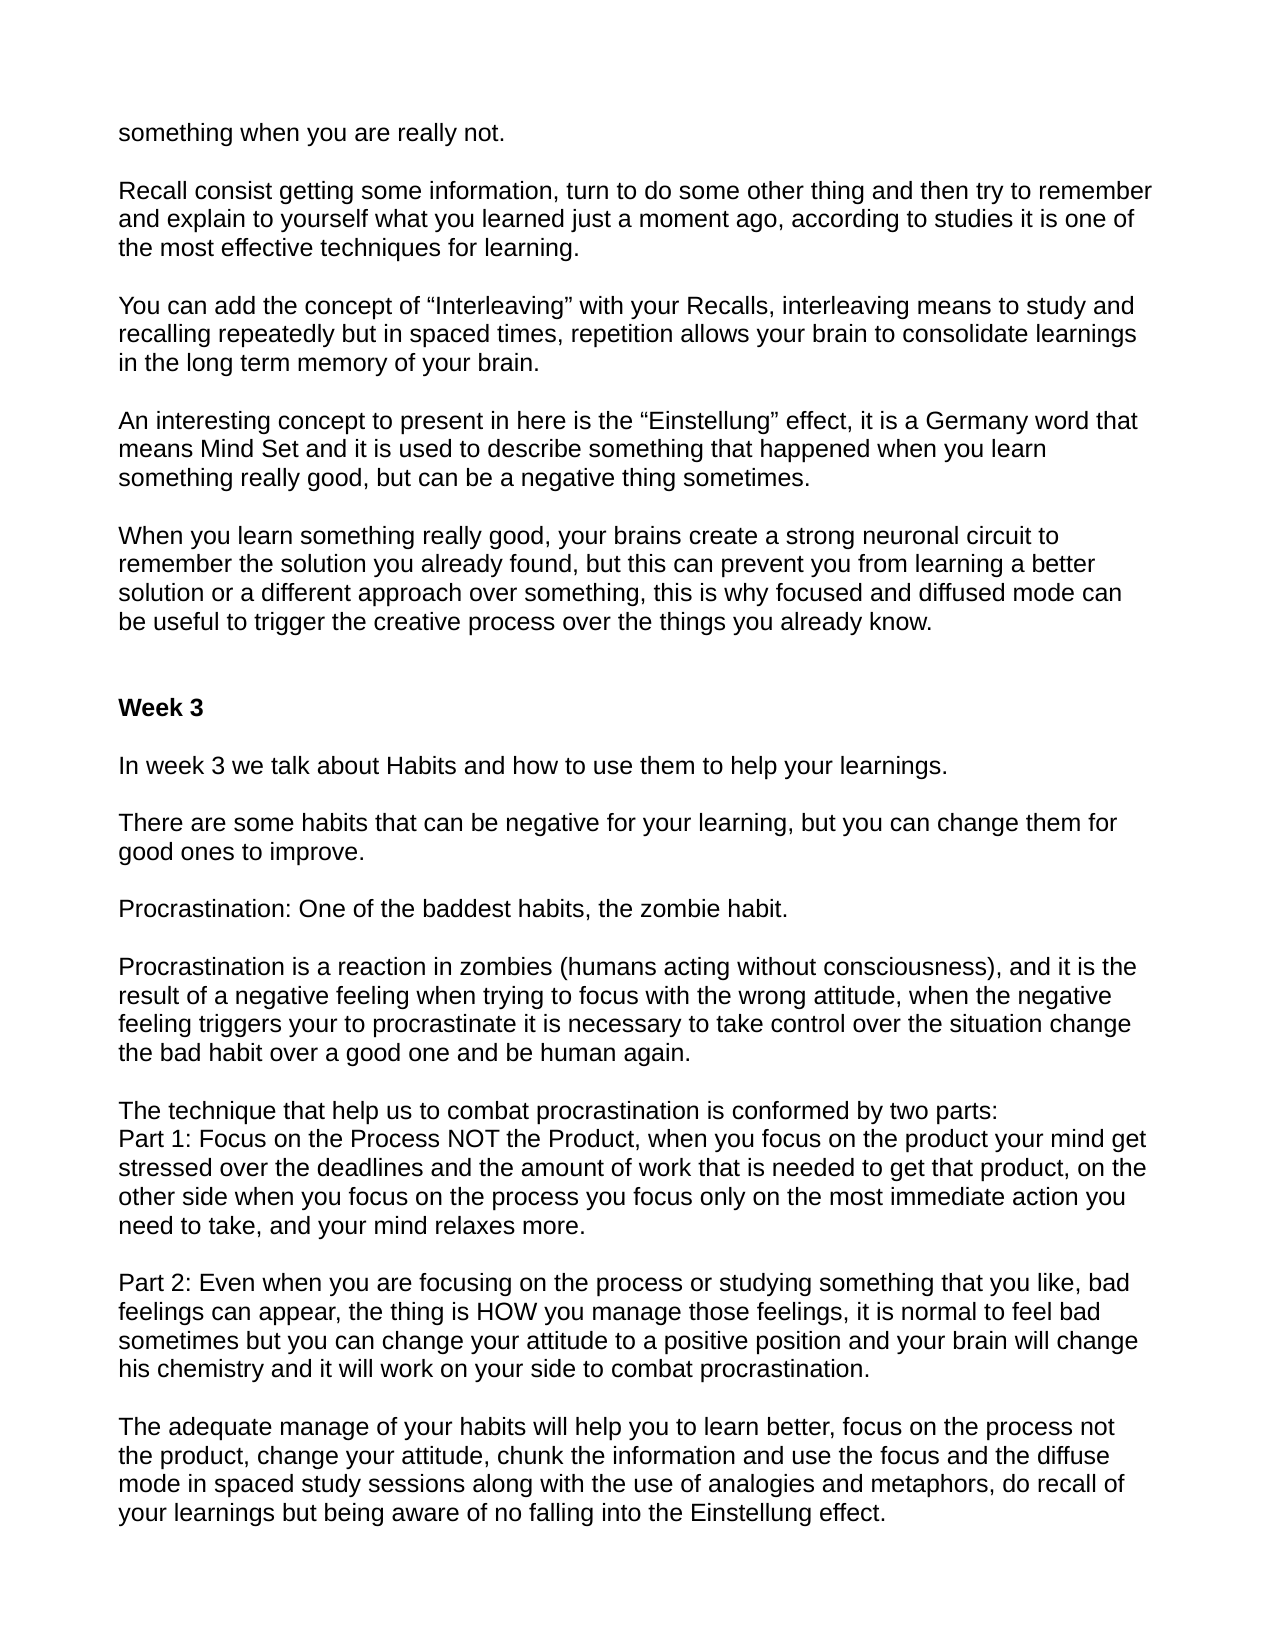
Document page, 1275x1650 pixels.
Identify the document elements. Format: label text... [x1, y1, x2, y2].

text Procrastination: One of the baddest habits, the zombie habit. [118, 894, 1157, 923]
text Week 3 [118, 693, 1157, 722]
text In week 3 we talk about Habits and how to use them to help your learnings. [118, 751, 1157, 779]
text Part 1: Focus on the Process NOT the Product, when you focus on the product your mind get stressed over the deadlines and the amount of work that is needed to get that product, on the other side when you focus on the process you focus only on the most immediate action you need to take, and your mind relaxes more. [118, 1124, 1157, 1239]
text Recall consist getting some information, turn to do some other thing and then try to remember and explain to yourself what you learned just a moment ago, according to studies it is one of the most effective techniques for learning. [118, 176, 1157, 262]
text Procrastination is a reaction in zombies (humans acting without consciousness), and it is the result of a negative feeling when trying to focus with the wrong attitude, when the negative feeling triggers your to procrastinate it is necessary to take control over the situation change the bad habit over a good one and be human again. [118, 952, 1157, 1067]
text The technique that help us to combat procrastination is conformed by two parts: [118, 1096, 1157, 1124]
text Part 2: Even when you are focusing on the process or studying something that you like, bad feelings can appear, the thing is HOW you manage those feelings, it is normal to feel bad sometimes but you can change your attitude to a positive position and your brain will change his chemistry and it will work on your side to combat procrastination. [118, 1268, 1157, 1383]
text You can add the concept of “Interleaving” with your Recalls, interleaving means to study and recalling repeatedly but in spaced times, repetition allows your brain to consolidate learnings in the long term memory of your brain. [118, 291, 1157, 377]
text The adequate manage of your habits will help you to learn better, focus on the process not the product, change your attitude, chunk the information and use the focus and the diffuse mode in spaced study sessions along with the use of analogies and metaphors, do recall of your learnings but being aware of no falling into the Einstellung effect. [118, 1412, 1157, 1527]
text something when you are really not. [118, 118, 1157, 147]
text An interesting concept to present in here is the “Einstellung” effect, it is a Germany word that means Mind Set and it is used to describe something that happened when you learn something really good, but can be a negative thing sometimes. When you learn something really good, your brains create a strong neuronal circuit to remember the solution you already found, but this can prevent you from learning a better solution or a different approach over something, this is why focused and diffused mode can be useful to trigger the creative process over the things you already know. [118, 406, 1157, 636]
text There are some habits that can be negative for your learning, but you can change them for good ones to improve. [118, 808, 1157, 866]
